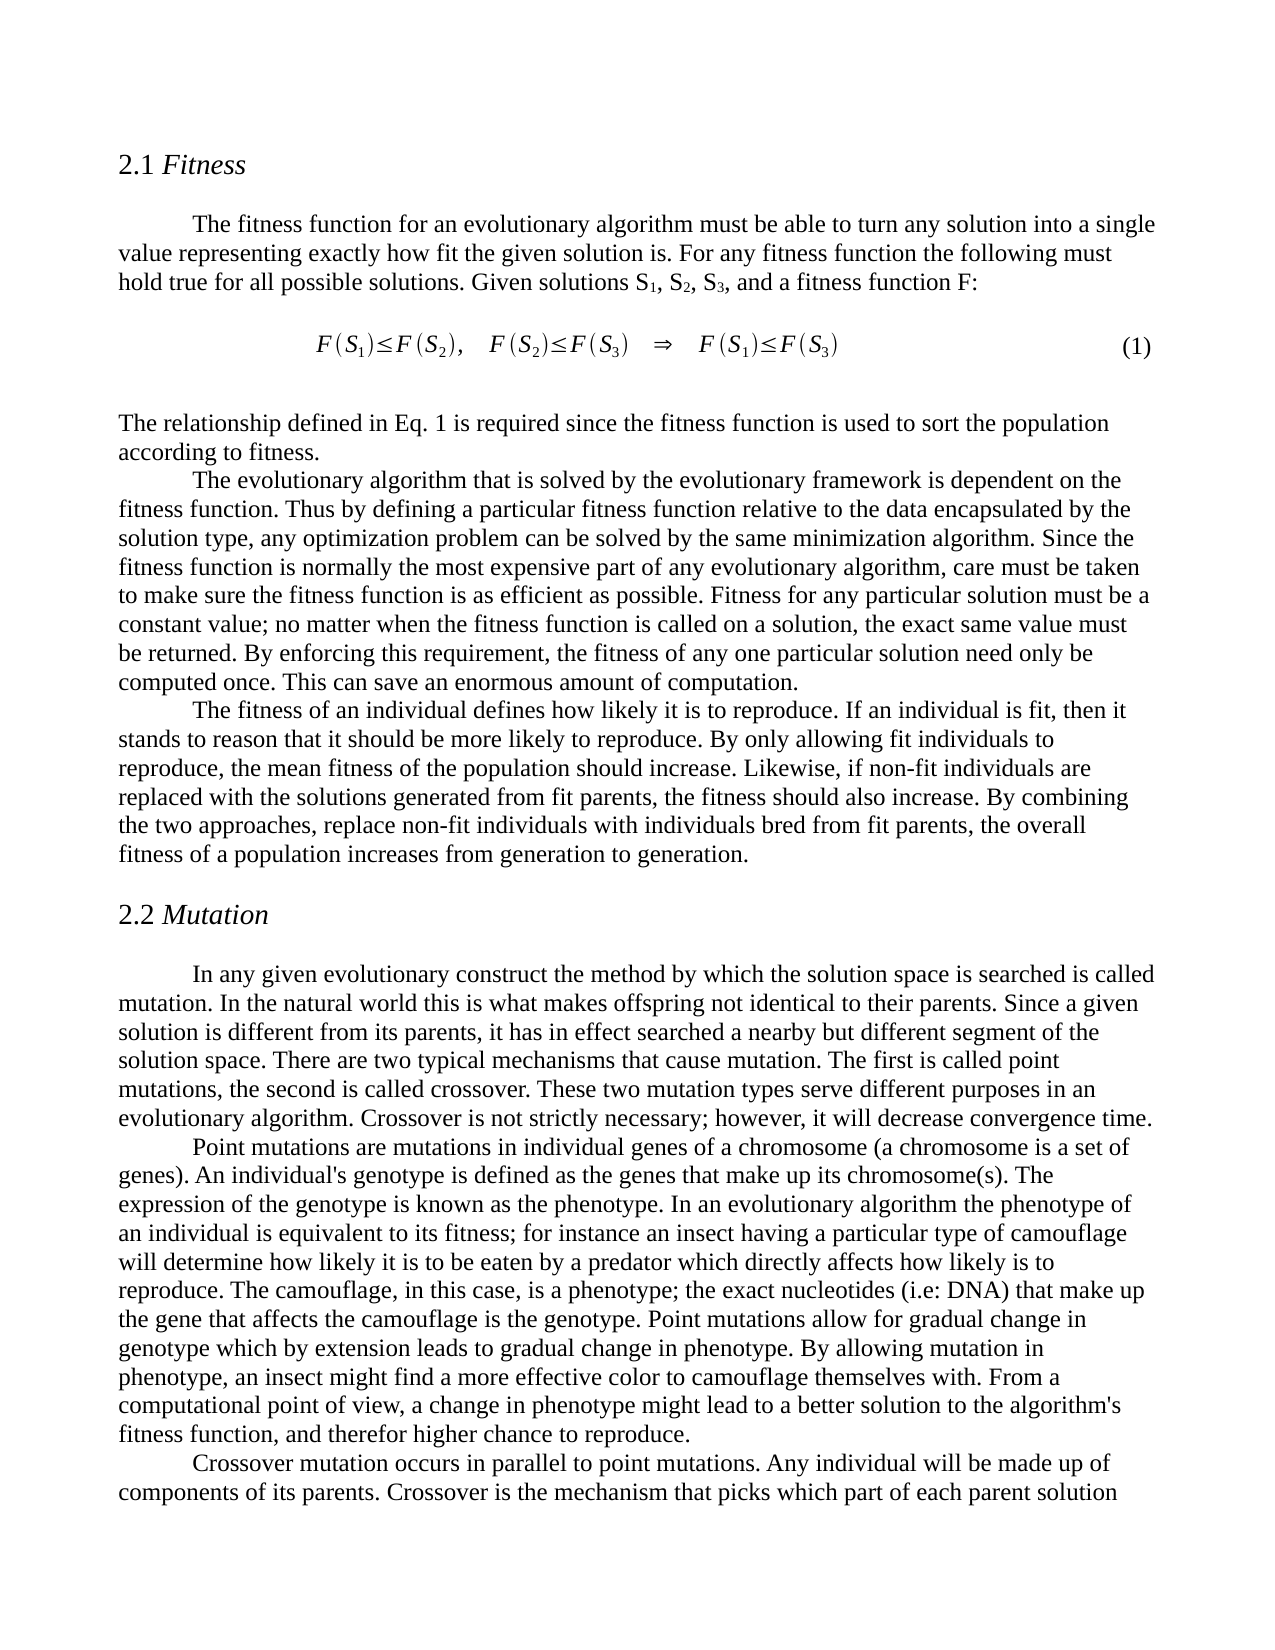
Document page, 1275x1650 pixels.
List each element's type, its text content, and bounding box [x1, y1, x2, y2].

text The fitness function for an evolutionary algorithm must be able to turn any solution into a single value representing exactly how fit the given solution is. For any fitness function the following must hold true for all possible solutions. Given solutions S1, S2, S3, and a fitness function F: [118, 209, 1157, 295]
text In any given evolutionary construct the method by which the solution space is searched is called mutation. In the natural world this is what makes offspring not identical to their parents. Since a given solution is different from its parents, it has in effect searched a nearby but different segment of the solution space. There are two typical mechanisms that cause mutation. The first is called point mutations, the second is called crossover. These two mutation types serve different purposes in an evolutionary algorithm. Crossover is not strictly necessary; however, it will decrease convergence time. [118, 959, 1157, 1132]
table_header [118, 324, 1041, 379]
text The evolutionary algorithm that is solved by the evolutionary framework is dependent on the fitness function. Thus by defining a particular fitness function relative to the data encapsulated by the solution type, any optimization problem can be solved by the same minimization algorithm. Since the fitness function is normally the most expensive part of any evolutionary algorithm, care must be taken to make sure the fitness function is as efficient as possible. Fitness for any particular solution must be a constant value; no matter when the fitness function is called on a solution, the exact same value must be returned. By enforcing this requirement, the fitness of any one particular solution need only be computed once. This can save an enormous amount of computation. [118, 466, 1157, 696]
text 2.2 Mutation [118, 897, 1157, 930]
text Crossover mutation occurs in parallel to point mutations. Any individual will be made up of components of its parents. Crossover is the mechanism that picks which part of each parent solution [118, 1448, 1157, 1505]
text The fitness of an individual defines how likely it is to reproduce. If an individual is fit, then it stands to reason that it should be more likely to reproduce. By only allowing fit individuals to reproduce, the mean fitness of the population should increase. Likewise, if non-fit individuals are replaced with the solutions generated from fit parents, the fitness should also increase. By combining the two approaches, replace non-fit individuals with individuals bred from fit parents, the overall fitness of a population increases from generation to generation. [118, 696, 1157, 868]
text The relationship defined in Eq. 1 is required since the fitness function is used to sort the population according to fitness. [118, 408, 1157, 466]
text 2.1 Fitness [118, 147, 1157, 180]
table_header (1) [1041, 324, 1157, 379]
text Point mutations are mutations in individual genes of a chromosome (a chromosome is a set of genes). An individual's genotype is defined as the genes that make up its chromosome(s). The expression of the genotype is known as the phenotype. In an evolutionary algorithm the phenotype of an individual is equivalent to its fitness; for instance an insect having a particular type of camouflage will determine how likely it is to be eaten by a predator which directly affects how likely is to reproduce. The camouflage, in this case, is a phenotype; the exact nucleotides (i.e: DNA) that make up the gene that affects the camouflage is the genotype. Point mutations allow for gradual change in genotype which by extension leads to gradual change in phenotype. By allowing mutation in phenotype, an insect might find a more effective color to camouflage themselves with. From a computational point of view, a change in phenotype might lead to a better solution to the algorithm's fitness function, and therefor higher chance to reproduce. [118, 1132, 1157, 1448]
